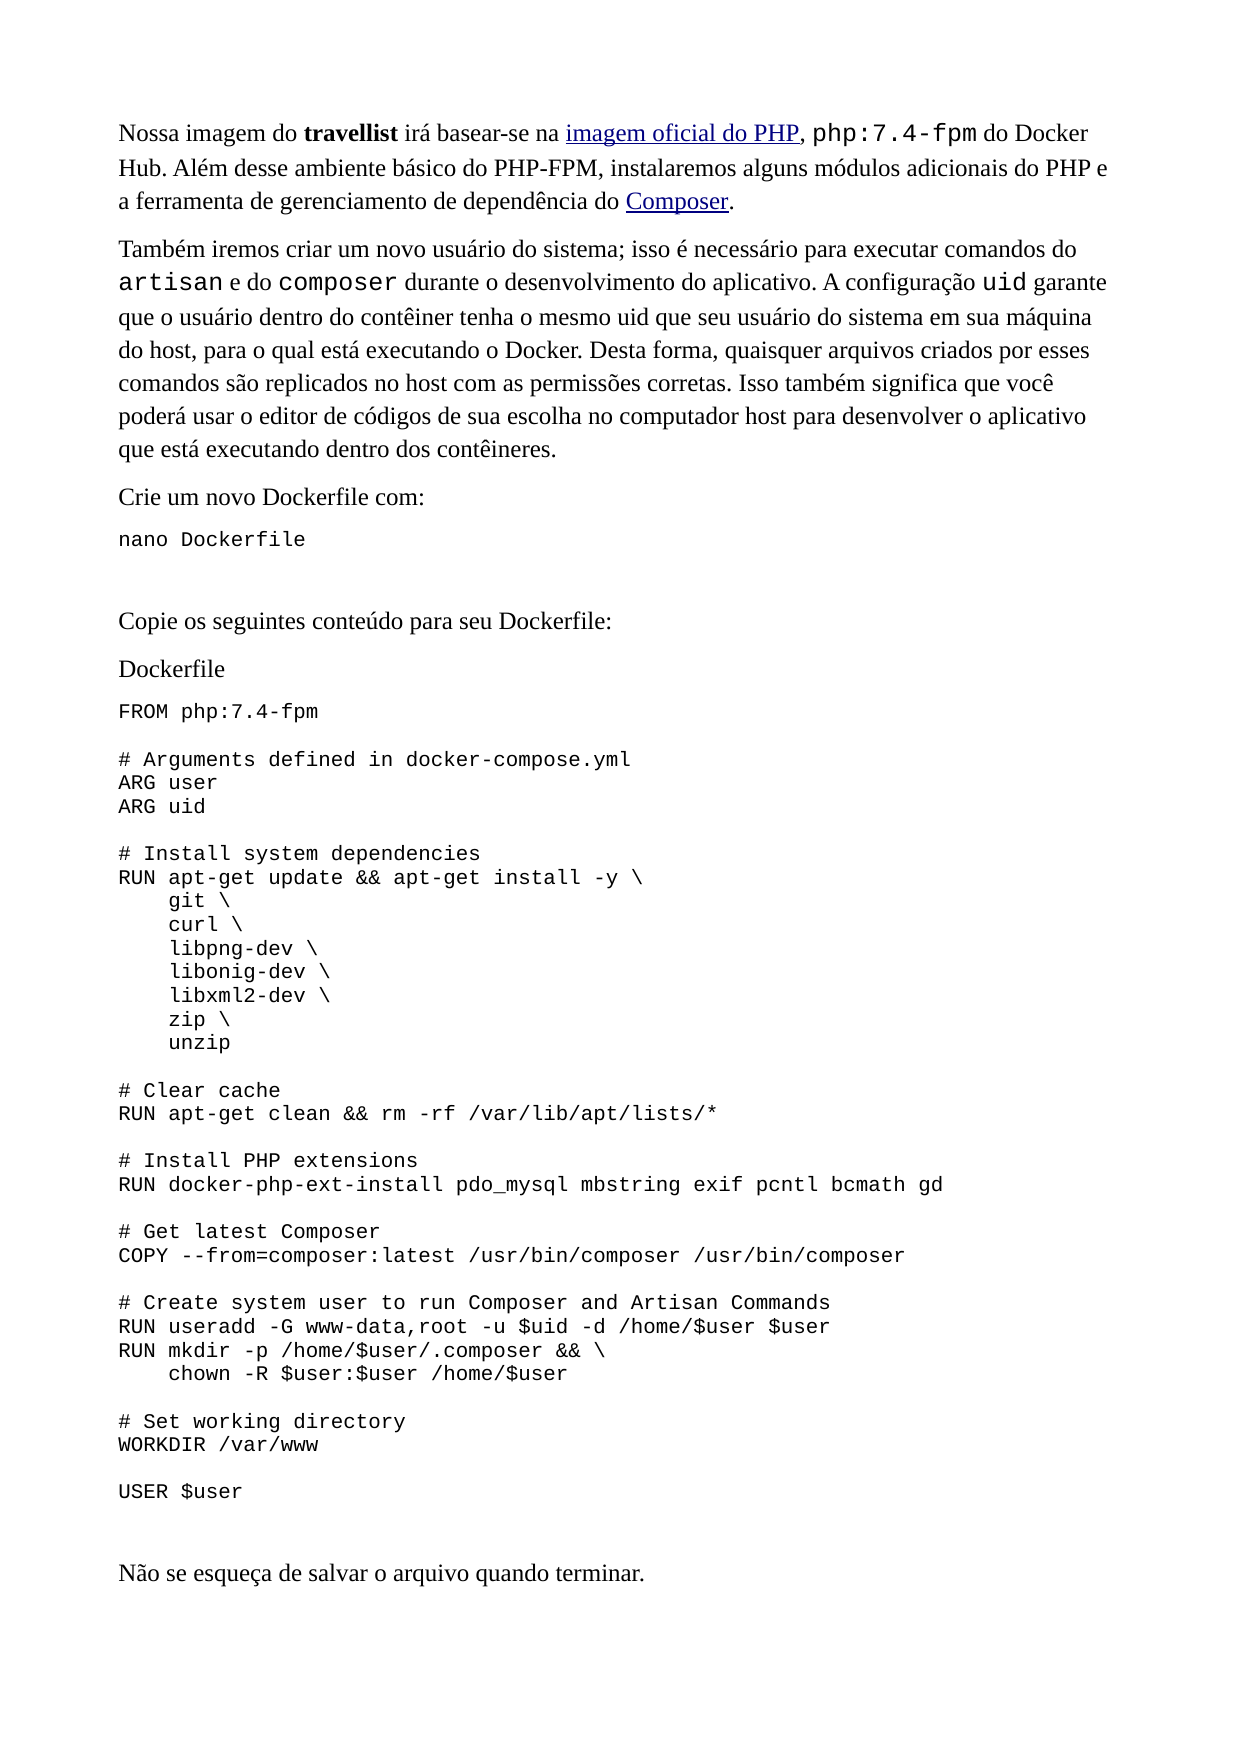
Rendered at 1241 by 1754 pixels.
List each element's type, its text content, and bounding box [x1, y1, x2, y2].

text # Arguments defined in docker-compose.yml [118, 748, 1122, 772]
text Também iremos criar um novo usuário do sistema; isso é necessário para executar comandos do artisan e do composer durante o desenvolvimento do aplicativo. A configuração uid garante que o usuário dentro do contêiner tenha o mesmo uid que seu usuário do sistema em sua máquina do host, para o qual está executando o Docker. Desta forma, quaisquer arquivos criados por esses comandos são replicados no host com as permissões corretas. Isso também significa que você poderá usar o editor de códigos de sua escolha no computador host para desenvolver o aplicativo que está executando dentro dos contêineres. [118, 234, 1122, 463]
text WORKDIR /var/www [118, 1434, 1122, 1458]
text chown -R $user:$user /home/$user [118, 1363, 1122, 1387]
text # Clear cache [118, 1079, 1122, 1103]
text COPY --from=composer:latest /usr/bin/composer /usr/bin/composer [118, 1245, 1122, 1269]
text git \ [118, 890, 1122, 914]
text unzip [118, 1032, 1122, 1056]
text zip \ [118, 1009, 1122, 1032]
text libpng-dev \ [118, 938, 1122, 961]
text Nossa imagem do travellist irá basear-se na imagem oficial do PHP, php:7.4-fpm​​​ do Docker Hub. Além desse ambiente básico do PHP-FPM, instalaremos alguns módulos adicionais do PHP e a ferramenta de gerenciamento de dependência do Composer. [118, 118, 1122, 215]
text Não se esqueça de salvar o arquivo quando terminar. [118, 1558, 1122, 1587]
text libxml2-dev \ [118, 985, 1122, 1009]
text libonig-dev \ [118, 961, 1122, 985]
text RUN useradd -G www-data,root -u $uid -d /home/$user $user [118, 1316, 1122, 1340]
text RUN apt-get update && apt-get install -y \ [118, 867, 1122, 890]
text # Create system user to run Composer and Artisan Commands [118, 1292, 1122, 1316]
text # Set working directory [118, 1411, 1122, 1434]
text FROM php:7.4-fpm [118, 701, 1122, 725]
text ARG user [118, 772, 1122, 796]
text RUN apt-get clean && rm -rf /var/lib/apt/lists/* [118, 1103, 1122, 1127]
text USER $user [118, 1482, 1122, 1505]
text # Install PHP extensions [118, 1151, 1122, 1174]
text nano Dockerfile [118, 529, 1122, 553]
text RUN mkdir -p /home/$user/.composer && \ [118, 1340, 1122, 1363]
text Dockerfile [118, 654, 1122, 682]
text curl \ [118, 914, 1122, 938]
text Copie os seguintes conteúdo para seu Dockerfile: [118, 606, 1122, 635]
text ARG uid [118, 796, 1122, 819]
text Crie um novo Dockerfile com: [118, 482, 1122, 510]
text RUN docker-php-ext-install pdo_mysql mbstring exif pcntl bcmath gd [118, 1174, 1122, 1198]
text # Install system dependencies [118, 843, 1122, 867]
text # Get latest Composer [118, 1221, 1122, 1245]
